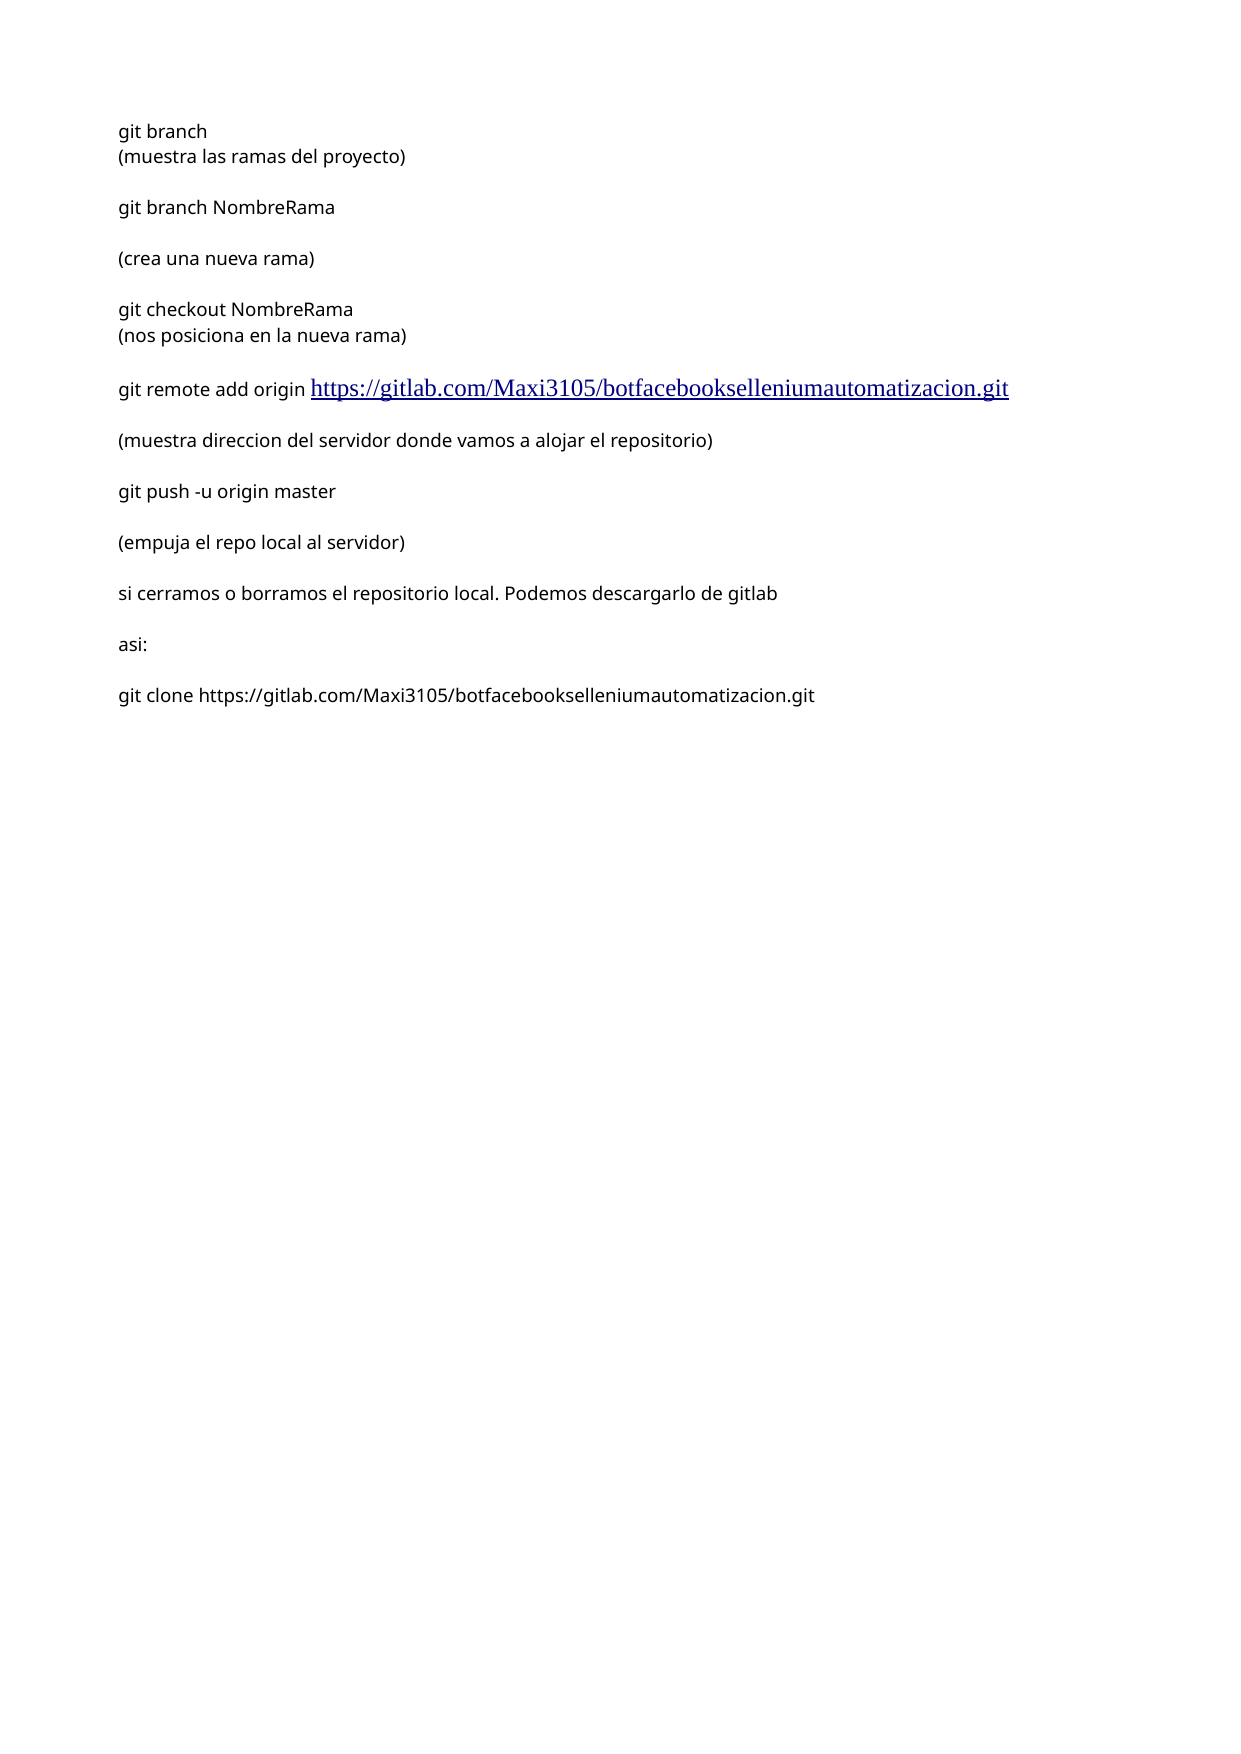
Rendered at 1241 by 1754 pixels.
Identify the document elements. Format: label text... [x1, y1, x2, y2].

text (muestra direccion del servidor donde vamos a alojar el repositorio) [118, 428, 1122, 453]
text si cerramos o borramos el repositorio local. Podemos descargarlo de gitlab [118, 581, 1122, 606]
text git checkout NombreRama [118, 297, 1122, 322]
text asi: [118, 632, 1122, 657]
text (nos posiciona en la nueva rama) [118, 322, 1122, 348]
text (crea una nueva rama) [118, 246, 1122, 271]
text (muestra las ramas del proyecto) [118, 144, 1122, 169]
text git branch [118, 118, 1122, 144]
text git clone https://gitlab.com/Maxi3105/botfacebookselleniumautomatizacion.git [118, 683, 1122, 708]
text (empuja el repo local al servidor) [118, 530, 1122, 555]
text git branch NombreRama [118, 195, 1122, 220]
text git remote add origin https://gitlab.com/Maxi3105/botfacebookselleniumautomatizacion.git [118, 373, 1122, 402]
text git push -u origin master [118, 479, 1122, 504]
